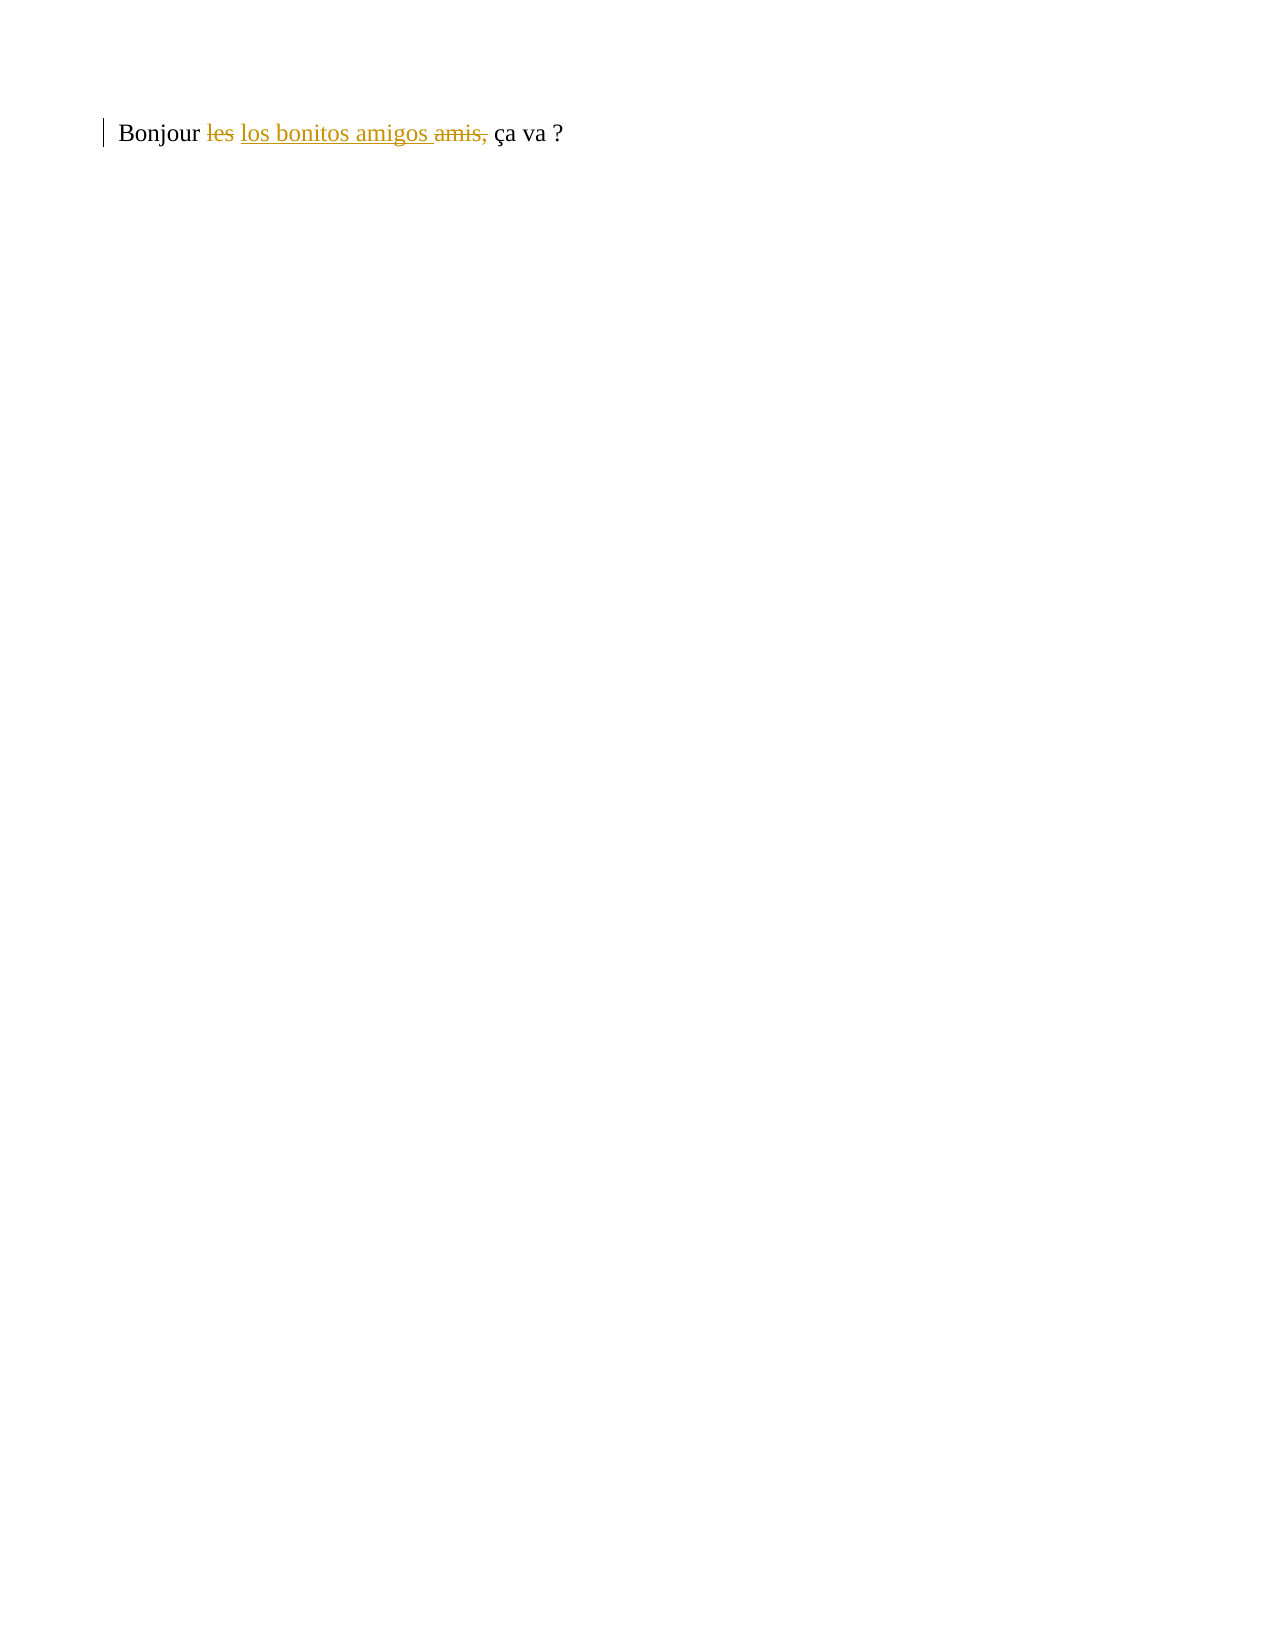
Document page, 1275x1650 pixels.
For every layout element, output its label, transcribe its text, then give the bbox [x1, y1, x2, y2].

text Bonjour los bonitos amigos ça va ? [118, 118, 1157, 147]
